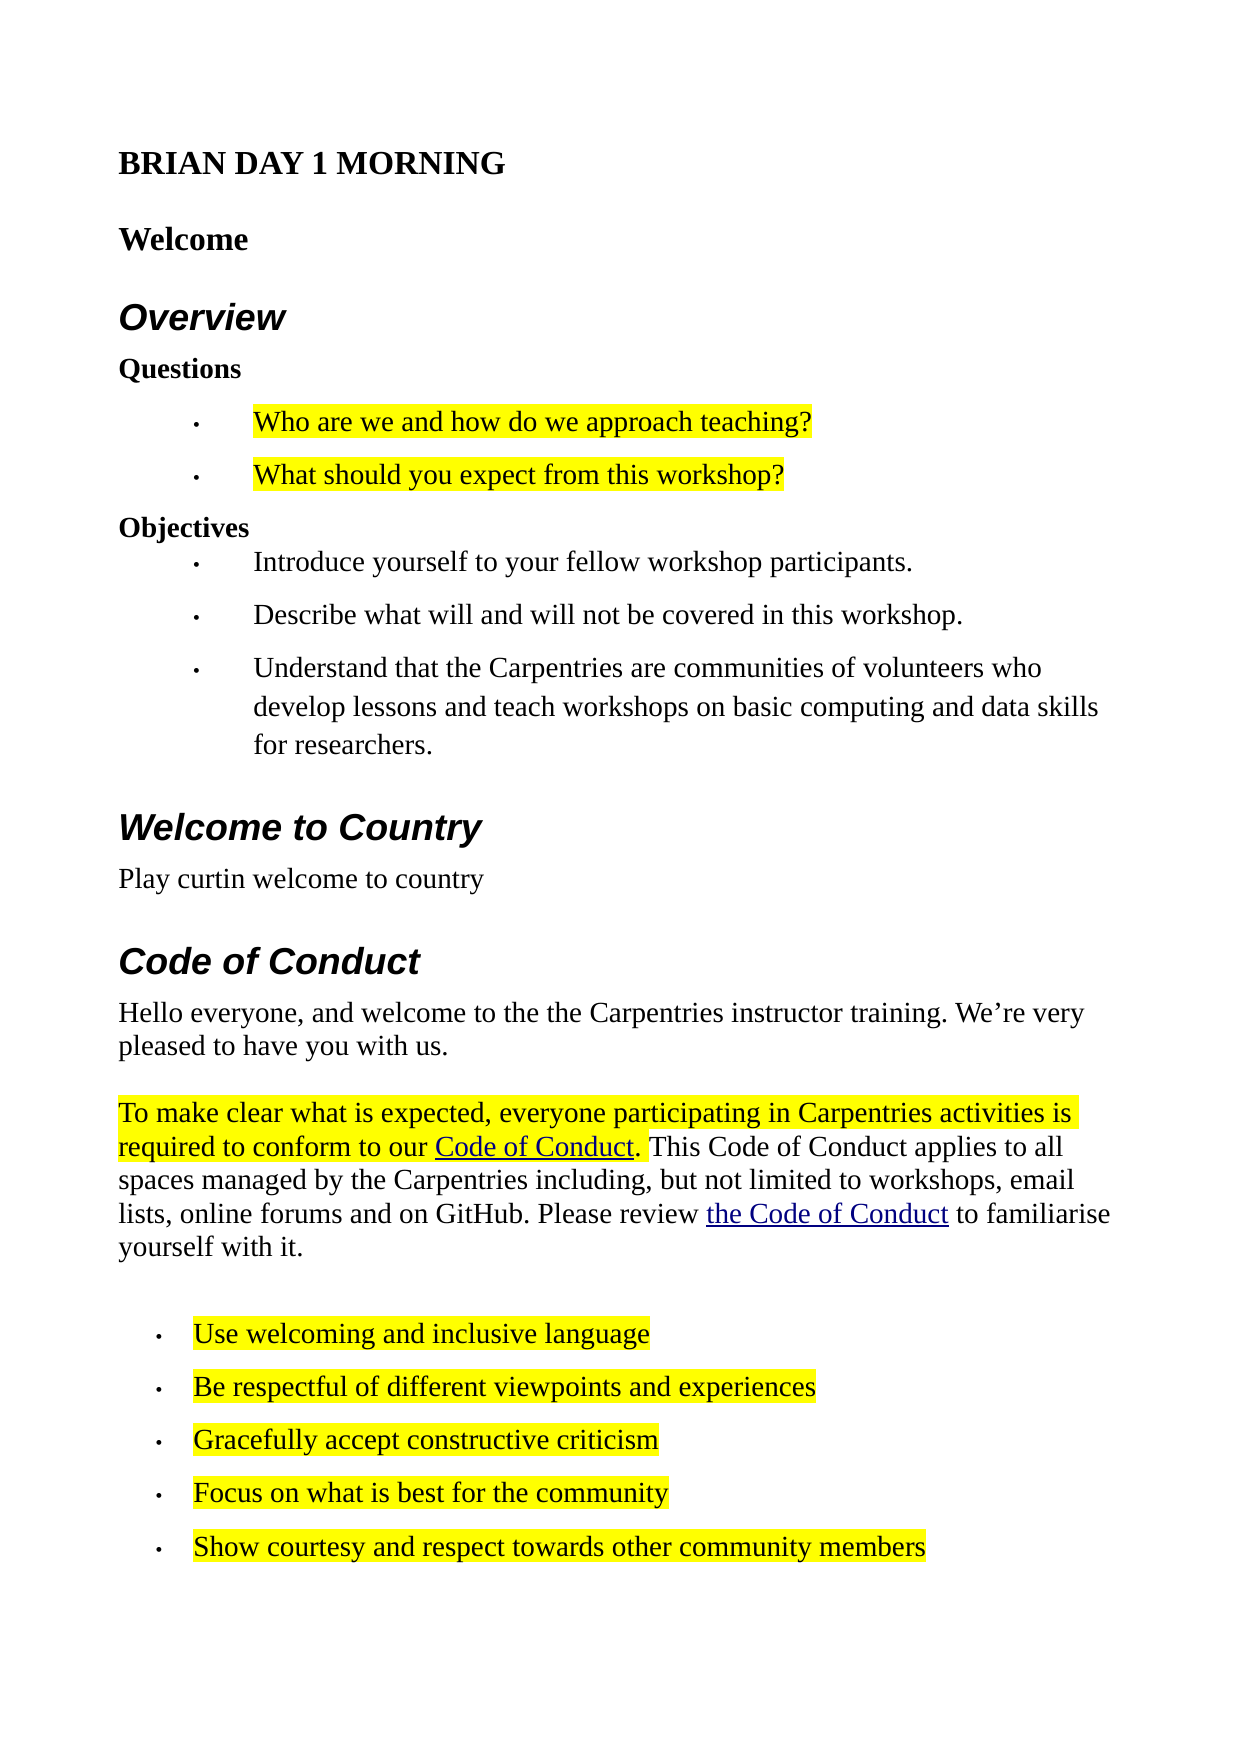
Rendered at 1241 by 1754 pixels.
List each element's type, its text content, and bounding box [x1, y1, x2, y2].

list What should you expect from this workshop? [193, 457, 1122, 491]
text Questions [118, 351, 1122, 384]
list Show courtesy and respect towards other community members [156, 1529, 1122, 1562]
text Hello everyone, and welcome to the the Carpentries instructor training. We’re very pleased to have you with us. [118, 995, 1122, 1062]
text Objectives [118, 510, 1122, 544]
list Understand that the Carpentries are communities of volunteers who develop lessons and teach workshops on basic computing and data skills for researchers. [193, 650, 1122, 761]
list Introduce yourself to your fellow workshop participants. [193, 544, 1122, 577]
text To make clear what is expected, everyone participating in Carpentries activities is required to conform to our Code of Conduct. This Code of Conduct applies to all spaces managed by the Carpentries including, but not limited to workshops, email lists, online forums and on GitHub. Please review the Code of Conduct to familiarise yourself with it. [118, 1095, 1122, 1263]
subtitle Code of Conduct [118, 939, 1122, 982]
text Play curtin welcome to country [118, 861, 1122, 894]
list Be respectful of different viewpoints and experiences [156, 1369, 1122, 1403]
subtitle Welcome [118, 219, 1122, 258]
subtitle BRIAN DAY 1 MORNING [118, 143, 1122, 182]
list Gracefully accept constructive criticism [156, 1422, 1122, 1456]
list Focus on what is best for the community [156, 1476, 1122, 1509]
subtitle Overview [118, 295, 1122, 338]
list Who are we and how do we approach teaching? [193, 404, 1122, 438]
subtitle Welcome to Country [118, 805, 1122, 848]
list Use welcoming and inclusive language [156, 1316, 1122, 1350]
list Describe what will and will not be covered in this workshop. [193, 597, 1122, 631]
